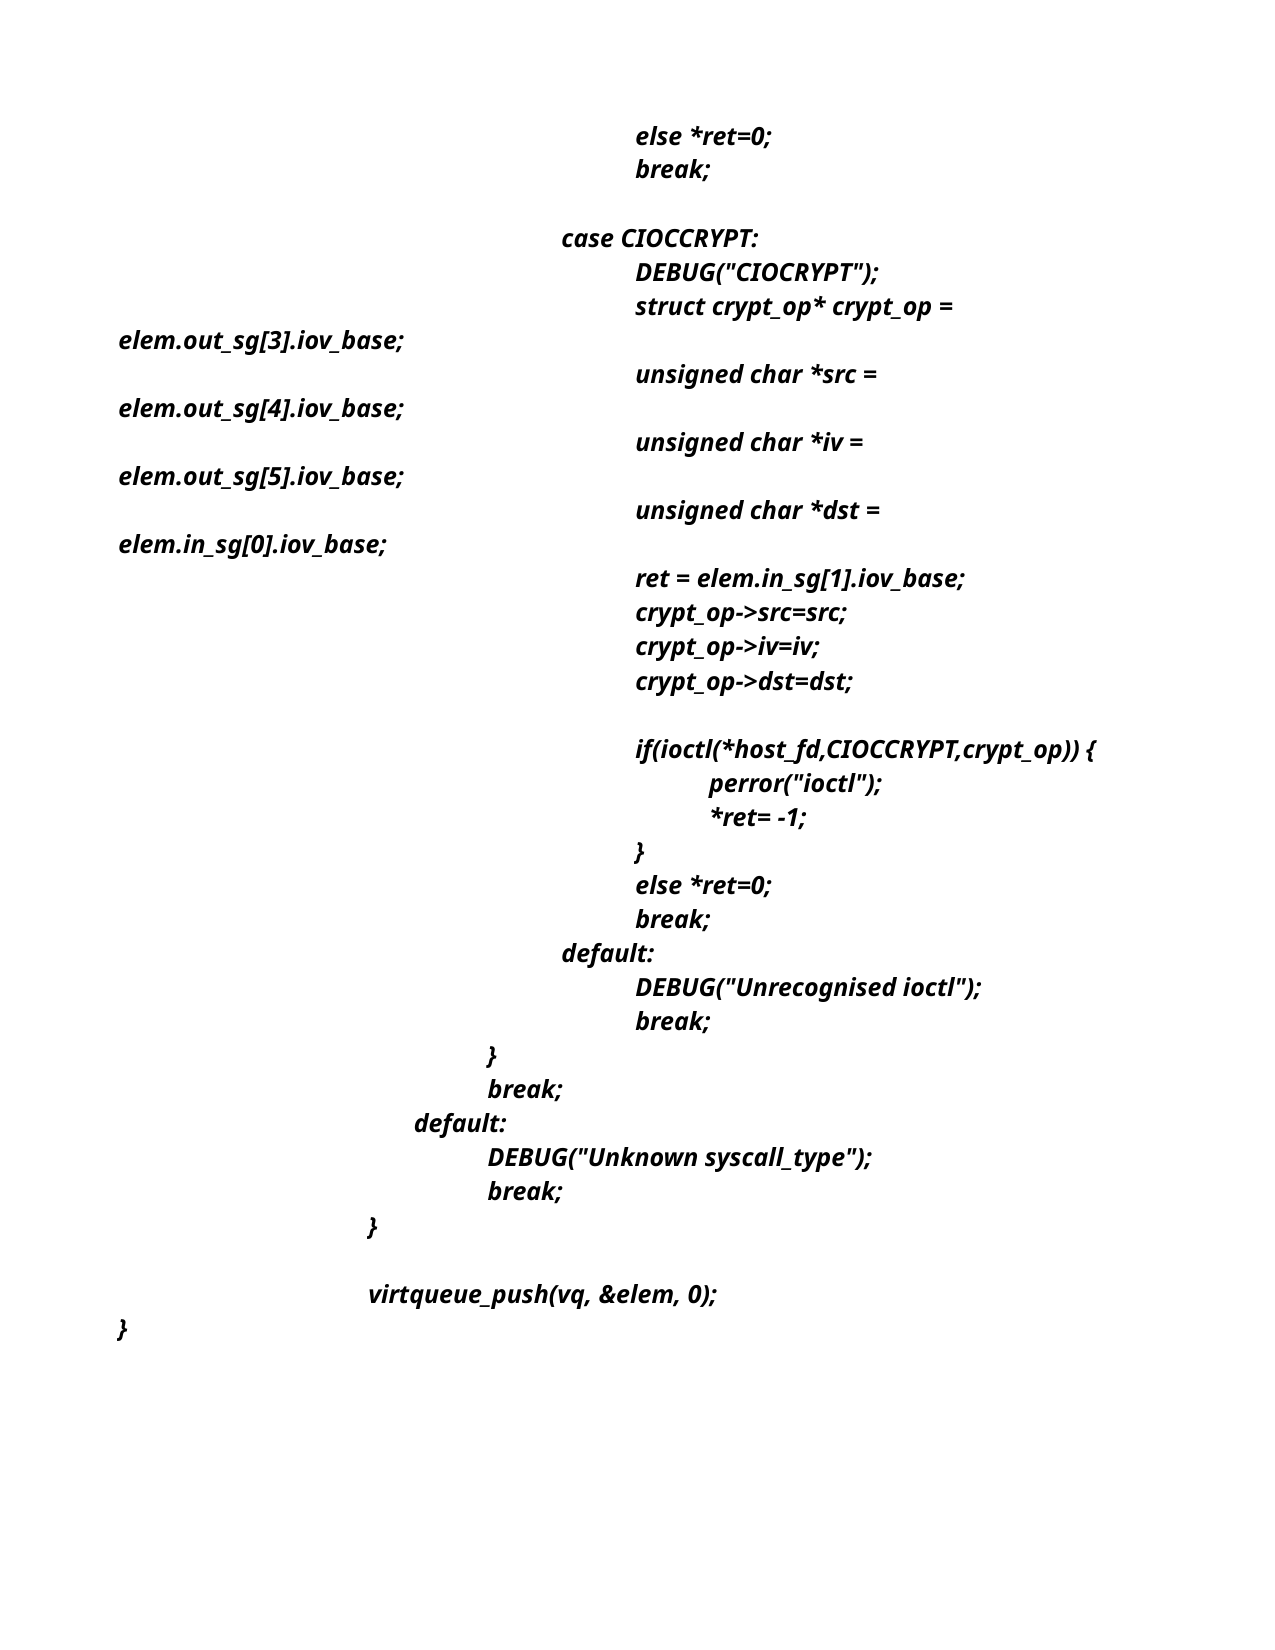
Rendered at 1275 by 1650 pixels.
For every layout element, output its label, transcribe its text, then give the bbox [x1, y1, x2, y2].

text case CIOCCRYPT: [118, 220, 1157, 254]
text unsigned char *dst = elem.in_sg[0].iov_base; [118, 493, 1157, 561]
text unsigned char *src = elem.out_sg[4].iov_base; [118, 357, 1157, 425]
text } [118, 833, 1157, 867]
text if(ioctl(*host_fd,CIOCCRYPT,crypt_op)) { [118, 731, 1157, 765]
text perror("ioctl"); [118, 765, 1157, 799]
text break; [118, 902, 1157, 936]
text DEBUG("CIOCRYPT"); [118, 254, 1157, 288]
text crypt_op->dst=dst; [118, 663, 1157, 697]
text } [118, 1208, 1157, 1242]
text DEBUG("Unknown syscall_type"); [118, 1140, 1157, 1174]
text break; [118, 1004, 1157, 1038]
text *ret= -1; [118, 799, 1157, 833]
text unsigned char *iv = elem.out_sg[5].iov_base; [118, 425, 1157, 493]
text default: [118, 1106, 1157, 1140]
text DEBUG("Unrecognised ioctl"); [118, 970, 1157, 1004]
text ret = elem.in_sg[1].iov_base; [118, 561, 1157, 595]
text default: [118, 936, 1157, 970]
text } [118, 1038, 1157, 1072]
text else *ret=0; [118, 118, 1157, 152]
text break; [118, 1174, 1157, 1208]
text virtqueue_push(vq, &elem, 0); [118, 1276, 1157, 1310]
text struct crypt_op* crypt_op = elem.out_sg[3].iov_base; [118, 288, 1157, 357]
text crypt_op->iv=iv; [118, 629, 1157, 663]
text crypt_op->src=src; [118, 595, 1157, 629]
text else *ret=0; [118, 867, 1157, 902]
text break; [118, 152, 1157, 186]
text } [118, 1310, 1157, 1344]
text break; [118, 1072, 1157, 1106]
